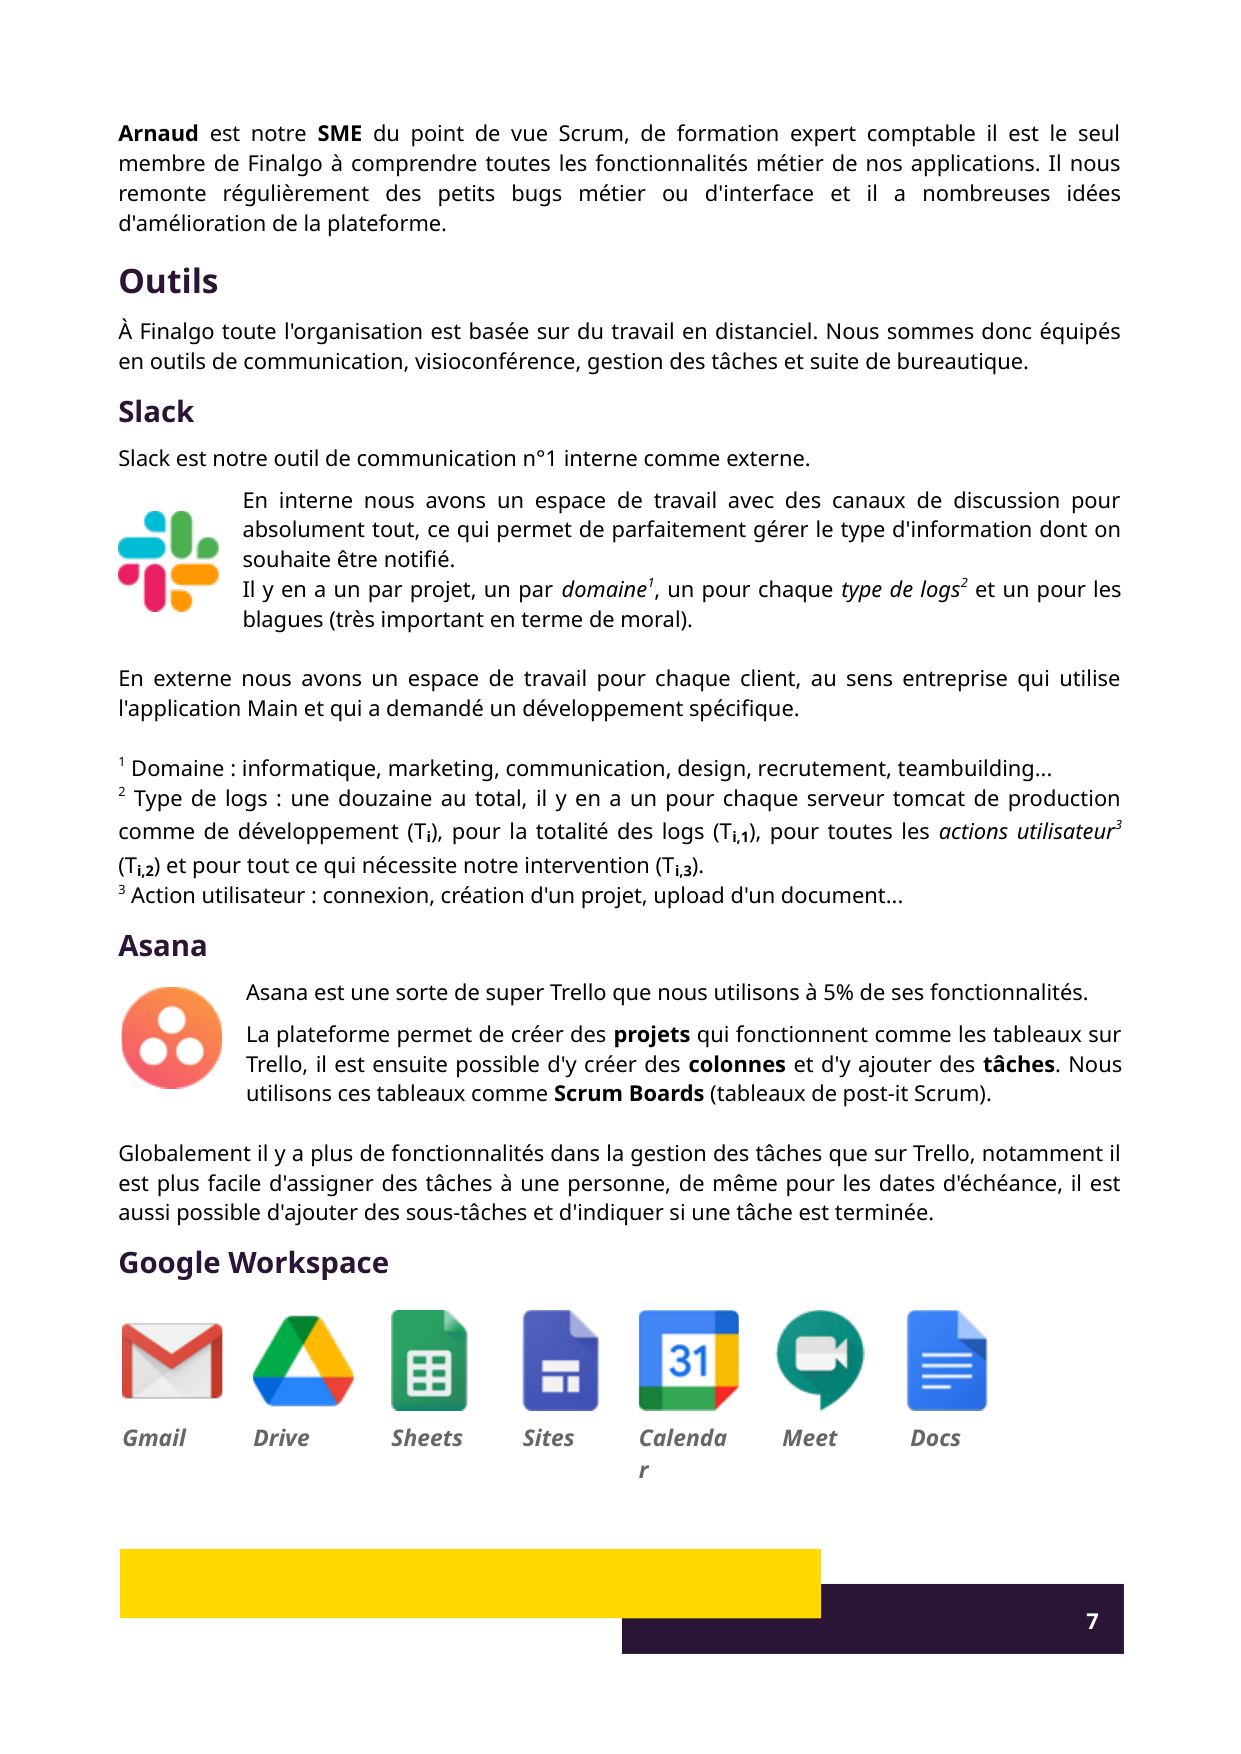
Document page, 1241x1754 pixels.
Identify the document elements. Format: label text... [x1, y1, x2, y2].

text Docs [898, 1411, 999, 1454]
subtitle Google Workspace [118, 1242, 1122, 1282]
text Arnaud est notre SME du point de vue Scrum, de formation expert comptable il est le seul membre de Finalgo à comprendre toutes les fonctionnalités métier de nos applications. Il nous remonte régulièrement des petits bugs métier ou d'interface et il a nombreuses idées d'amélioration de la plateforme. [118, 118, 1122, 237]
text 2 Type de logs : une douzaine au total, il y en a un pour chaque serveur tomcat de production comme de développement (Ti), pour la totalité des logs (Ti,1), pour toutes les actions utilisateur3 (Ti,2) et pour tout ce qui nécessite notre intervention (Ti,3). [118, 782, 1122, 880]
text Slack est notre outil de communication n°1 interne comme externe. [118, 443, 1122, 473]
picture [122, 1310, 223, 1411]
text 1 Domaine : informatique, marketing, communication, design, recrutement, teambuilding... [118, 753, 1122, 782]
picture [119, 1549, 1124, 1654]
picture [379, 1310, 480, 1411]
text Calendar [639, 1411, 739, 1485]
picture [121, 987, 223, 1089]
picture [510, 1310, 612, 1411]
text À Finalgo toute l'organisation est basée sur du travail en distanciel. Nous sommes donc équipés en outils de communication, visioconférence, gestion des tâches et suite de bureautique. [118, 316, 1122, 376]
text Sites [511, 1411, 611, 1454]
picture [638, 1310, 739, 1411]
text 3 Action utilisateur : connexion, création d'un projet, upload d'un document... [118, 880, 1122, 910]
subtitle Outils [118, 258, 1122, 304]
text En externe nous avons un espace de travail pour chaque client, au sens entreprise qui utilise l'application Main et qui a demandé un développement spécifique. [118, 663, 1122, 723]
subtitle Asana [118, 925, 1122, 965]
picture [898, 1310, 999, 1411]
text Drive [253, 1411, 353, 1454]
picture [118, 511, 219, 612]
text Sheets [379, 1411, 480, 1454]
text La plateforme permet de créer des projets qui fonctionnent comme les tableaux sur Trello, il est ensuite possible d'y créer des colonnes et d'y ajouter des tâches. Nous utilisons ces tableaux comme Scrum Boards (tableaux de post-it Scrum). [118, 1019, 1122, 1108]
text En interne nous avons un espace de travail avec des canaux de discussion pour absolument tout, ce qui permet de parfaitement gérer le type d'information dont on souhaite être notifié. [118, 484, 1122, 574]
text Asana est une sorte de super Trello que nous utilisons à 5% de ses fonctionnalités. [118, 977, 1122, 1007]
picture [253, 1310, 354, 1411]
text Il y en a un par projet, un par domaine1, un pour chaque type de logs2 et un pour les blagues (très important en terme de moral). [118, 574, 1122, 633]
picture [770, 1310, 871, 1411]
text Meet [770, 1411, 871, 1454]
text Globalement il y a plus de fonctionnalités dans la gestion des tâches que sur Trello, notamment il est plus facile d'assigner des tâches à une personne, de même pour les dates d'échéance, il est aussi possible d'ajouter des sous-tâches et d'indiquer si une tâche est terminée. [118, 1138, 1122, 1227]
subtitle Slack [118, 391, 1122, 431]
text Gmail [122, 1411, 222, 1454]
